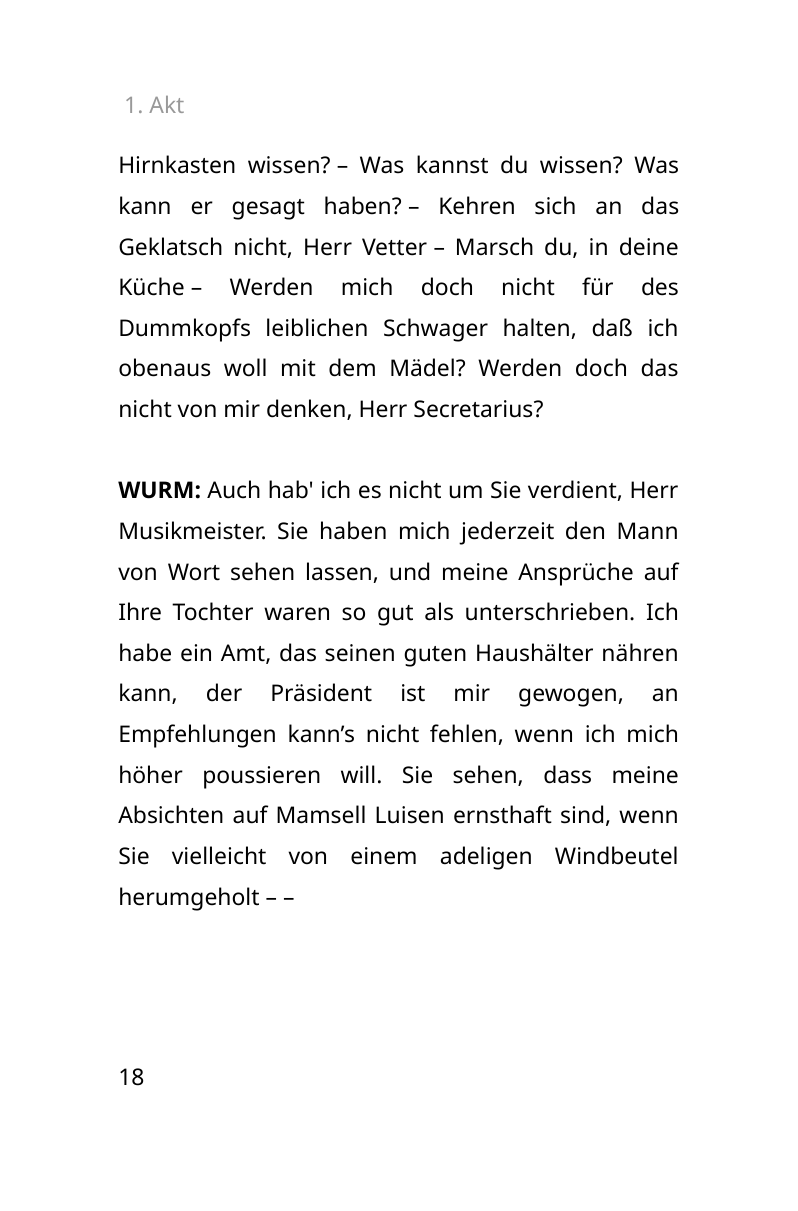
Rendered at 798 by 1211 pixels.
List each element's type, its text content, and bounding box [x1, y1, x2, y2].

text WURM: Auch hab' ich es nicht um Sie verdient, Herr Musikmeister. Sie haben mich jederzeit den Mann von Wort sehen lassen, und meine Ansprüche auf Ihre Tochter waren so gut als unterschrieben. Ich habe ein Amt, das seinen guten Haushälter nähren kann, der Präsident ist mir gewogen, an Empfehlungen kann’s nicht fehlen, wenn ich mich höher poussieren will. Sie sehen, dass meine Absichten auf Mamsell Luisen ernsthaft sind, wenn Sie vielleicht von einem adeligen Windbeutel herumgeholt – – [118, 445, 679, 912]
text Hirnkasten wissen? – Was kannst du wissen? Was kann er gesagt haben? – Kehren sich an das Geklatsch nicht, Herr Vetter – Marsch du, in deine Küche – Werden mich doch nicht für des Dummkopfs leiblichen Schwager halten, daß ich obenaus woll mit dem Mädel? Werden doch das nicht von mir denken, Herr Secretarius? [118, 149, 679, 424]
